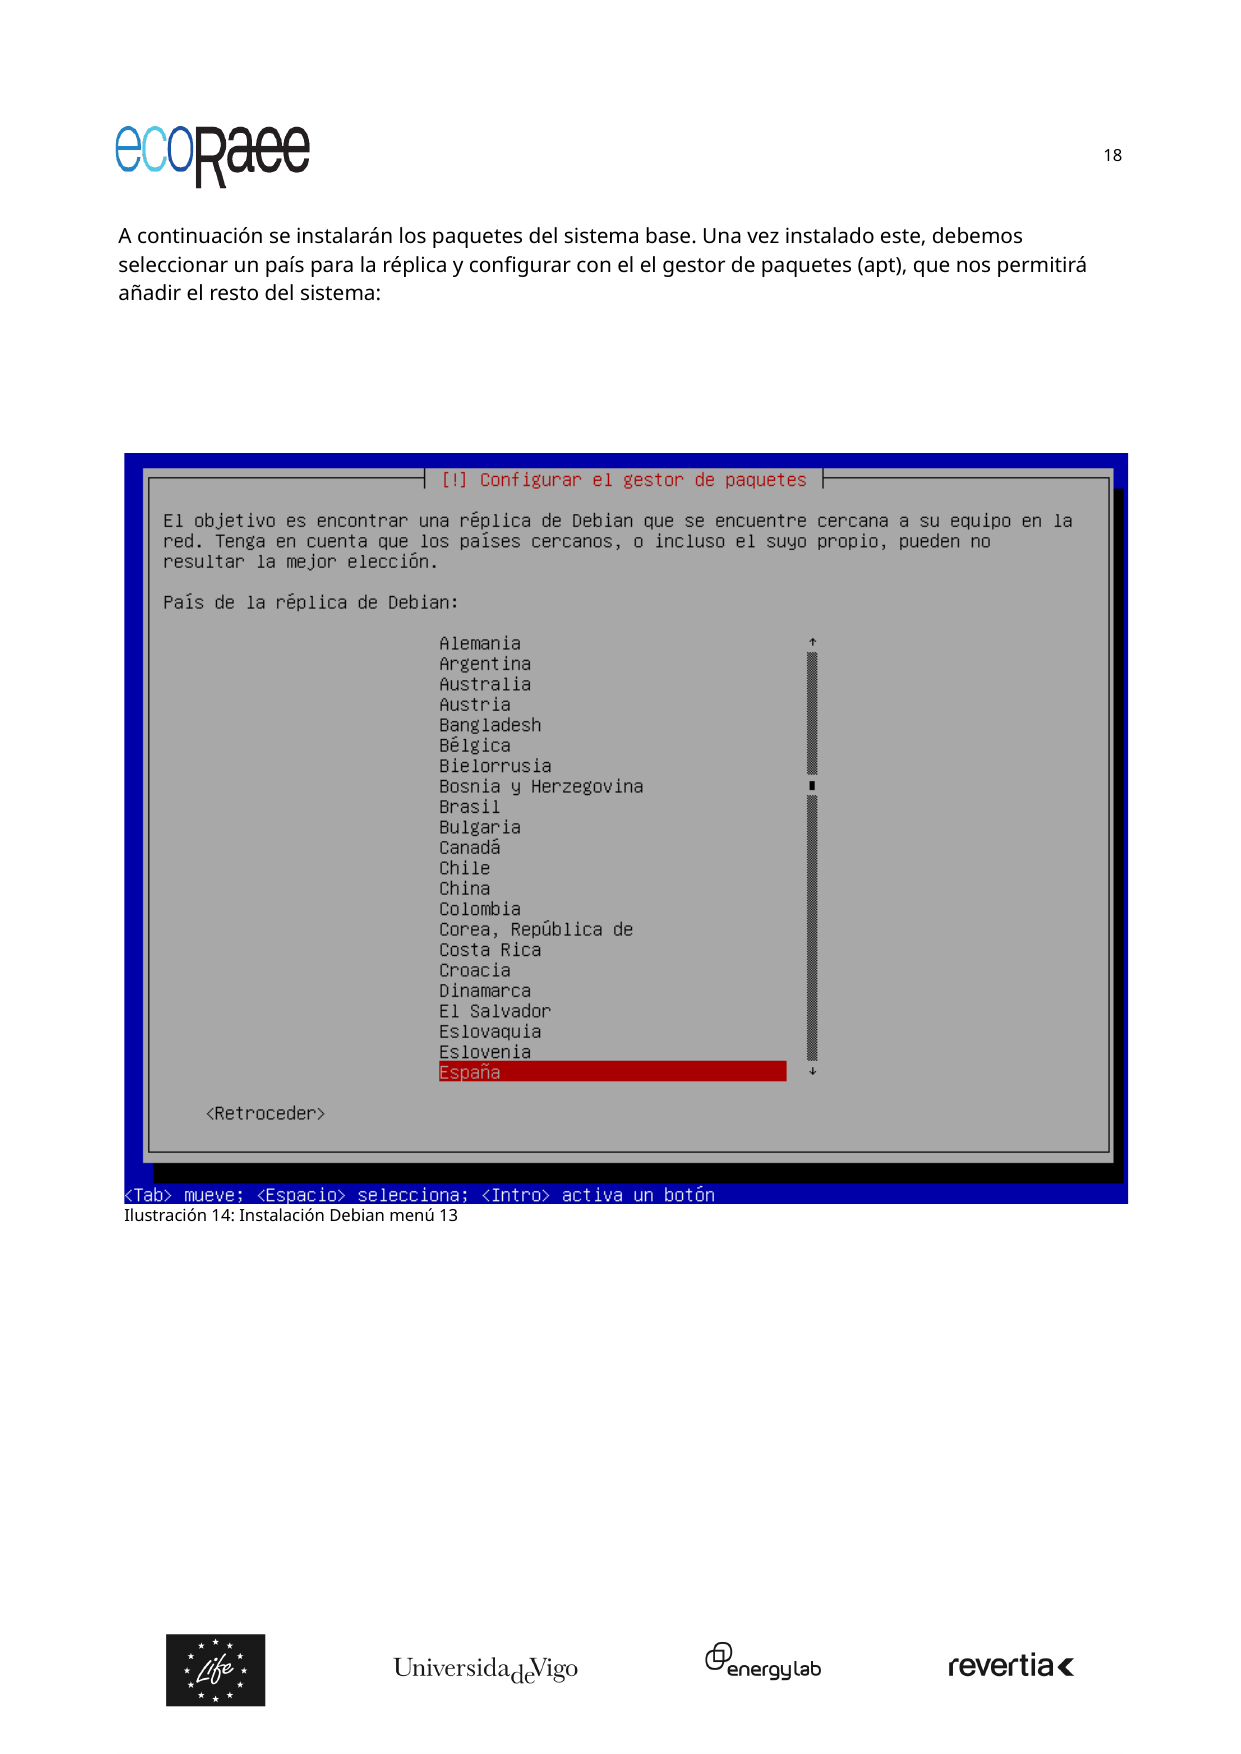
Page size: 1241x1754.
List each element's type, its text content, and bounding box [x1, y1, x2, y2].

text A continuación se instalarán los paquetes del sistema base. Una vez instalado este, debemos seleccionar un país para la réplica y configurar con el el gestor de paquetes (apt), que nos permitirá añadir el resto del sistema: [118, 221, 1122, 307]
picture [118, 1514, 1123, 1754]
picture [124, 453, 1129, 1204]
picture [114, 124, 311, 190]
text Ilustración 14: Instalación Debian menú 13 [124, 1204, 1122, 1226]
